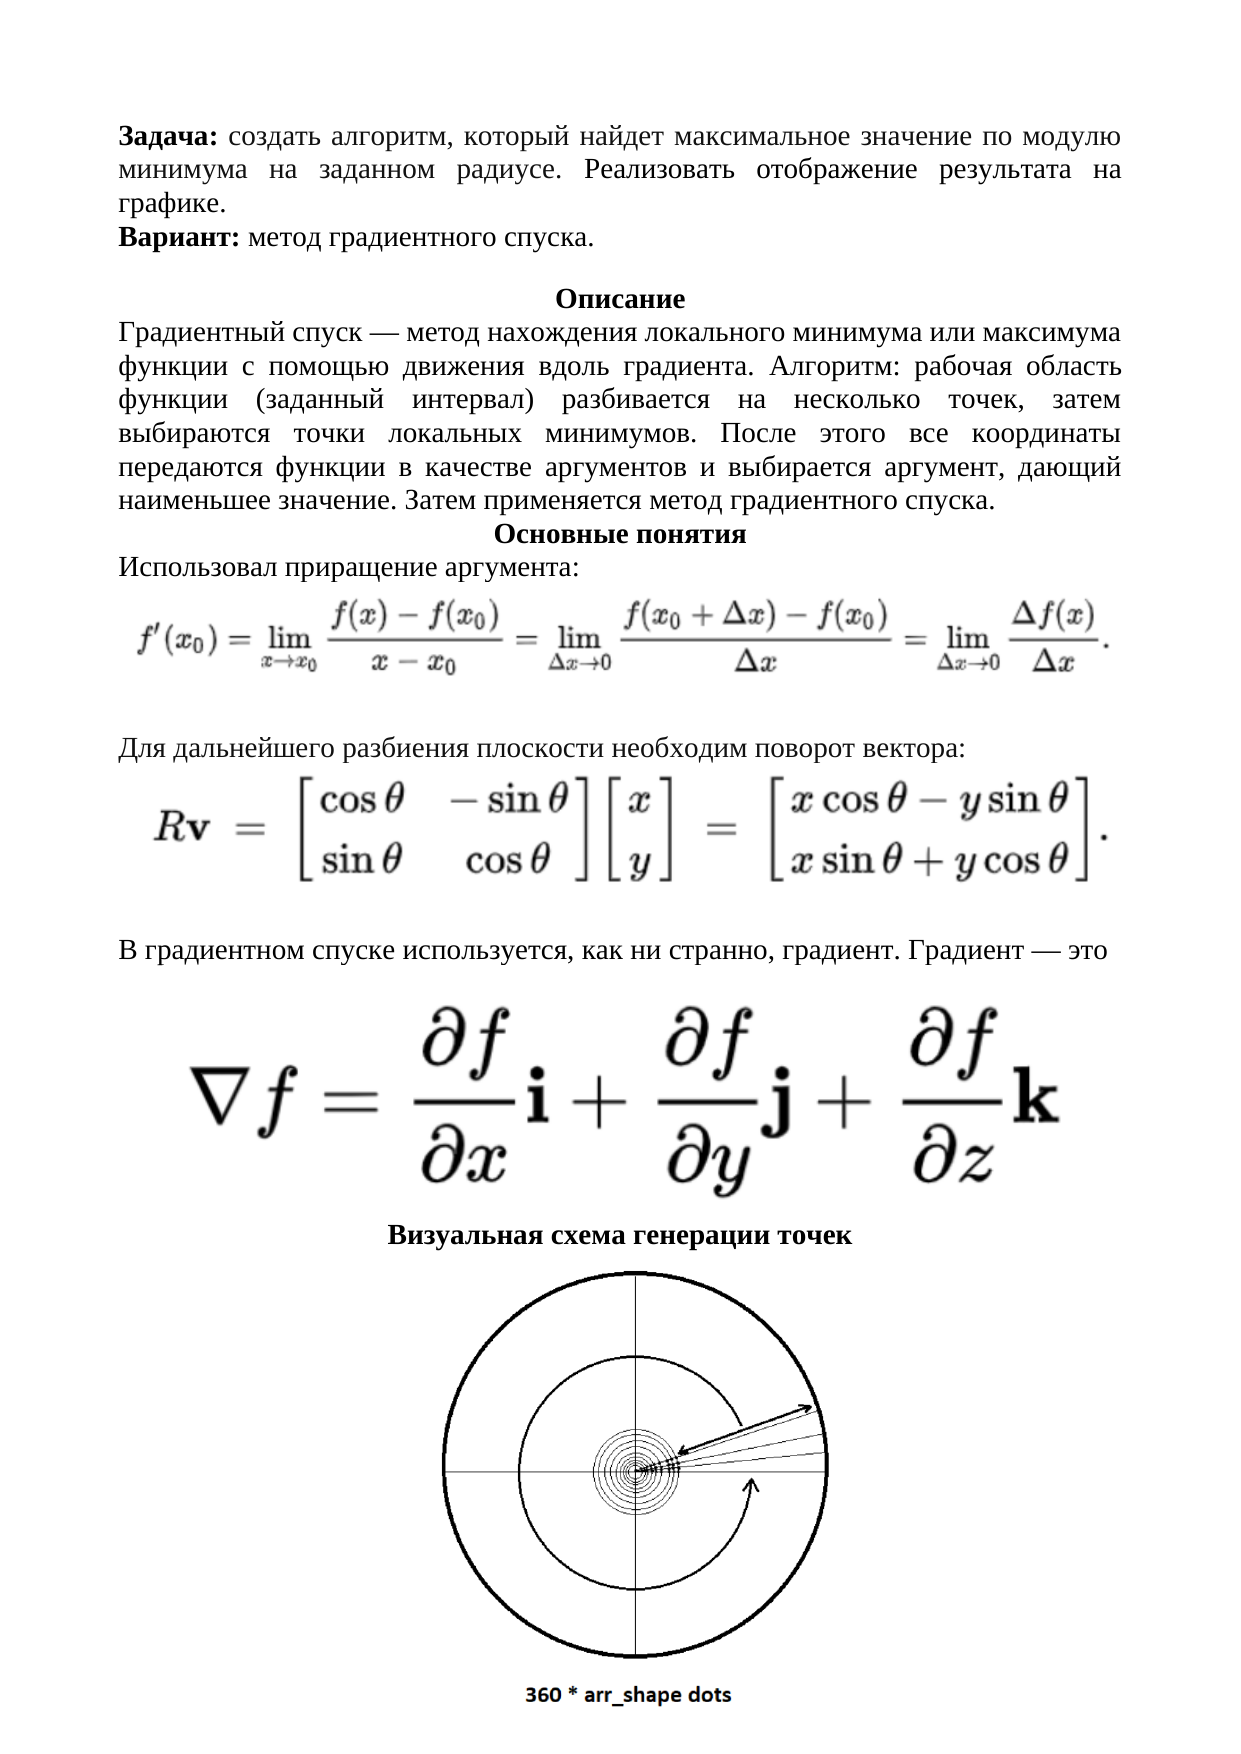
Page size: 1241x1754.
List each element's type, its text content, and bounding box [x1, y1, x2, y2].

picture [118, 582, 1123, 697]
text В градиентном спуске используется, как ни странно, градиент. Градиент — это [118, 932, 1122, 965]
text Вариант: метод градиентного спуска. [118, 219, 1122, 252]
picture [162, 965, 1078, 1217]
text Использовал приращение аргумента: [118, 549, 1122, 582]
text Для дальнейшего разбиения плоскости необходим поворот вектора: [118, 730, 1122, 763]
text Задача: создать алгоритм, который найдет максимальное значение по модулю минимума на заданном радиусе. Реализовать отображение результата на графике. [118, 118, 1122, 219]
text Основные понятия [118, 516, 1122, 549]
text Градиентный спуск — метод нахождения локального минимума или максимума функции с помощью движения вдоль градиента. Алгоритм: рабочая область функции (заданный интервал) разбивается на несколько точек, затем выбираются точки локальных минимумов. После этого все координаты передаются функции в качестве аргументов и выбирается аргумент, дающий наименьшее значение. Затем применяется метод градиентного спуска. [118, 314, 1122, 516]
picture [118, 763, 1123, 899]
text Описание [118, 281, 1122, 314]
text Визуальная схема генерации точек [118, 965, 1122, 1250]
picture [426, 1254, 842, 1710]
